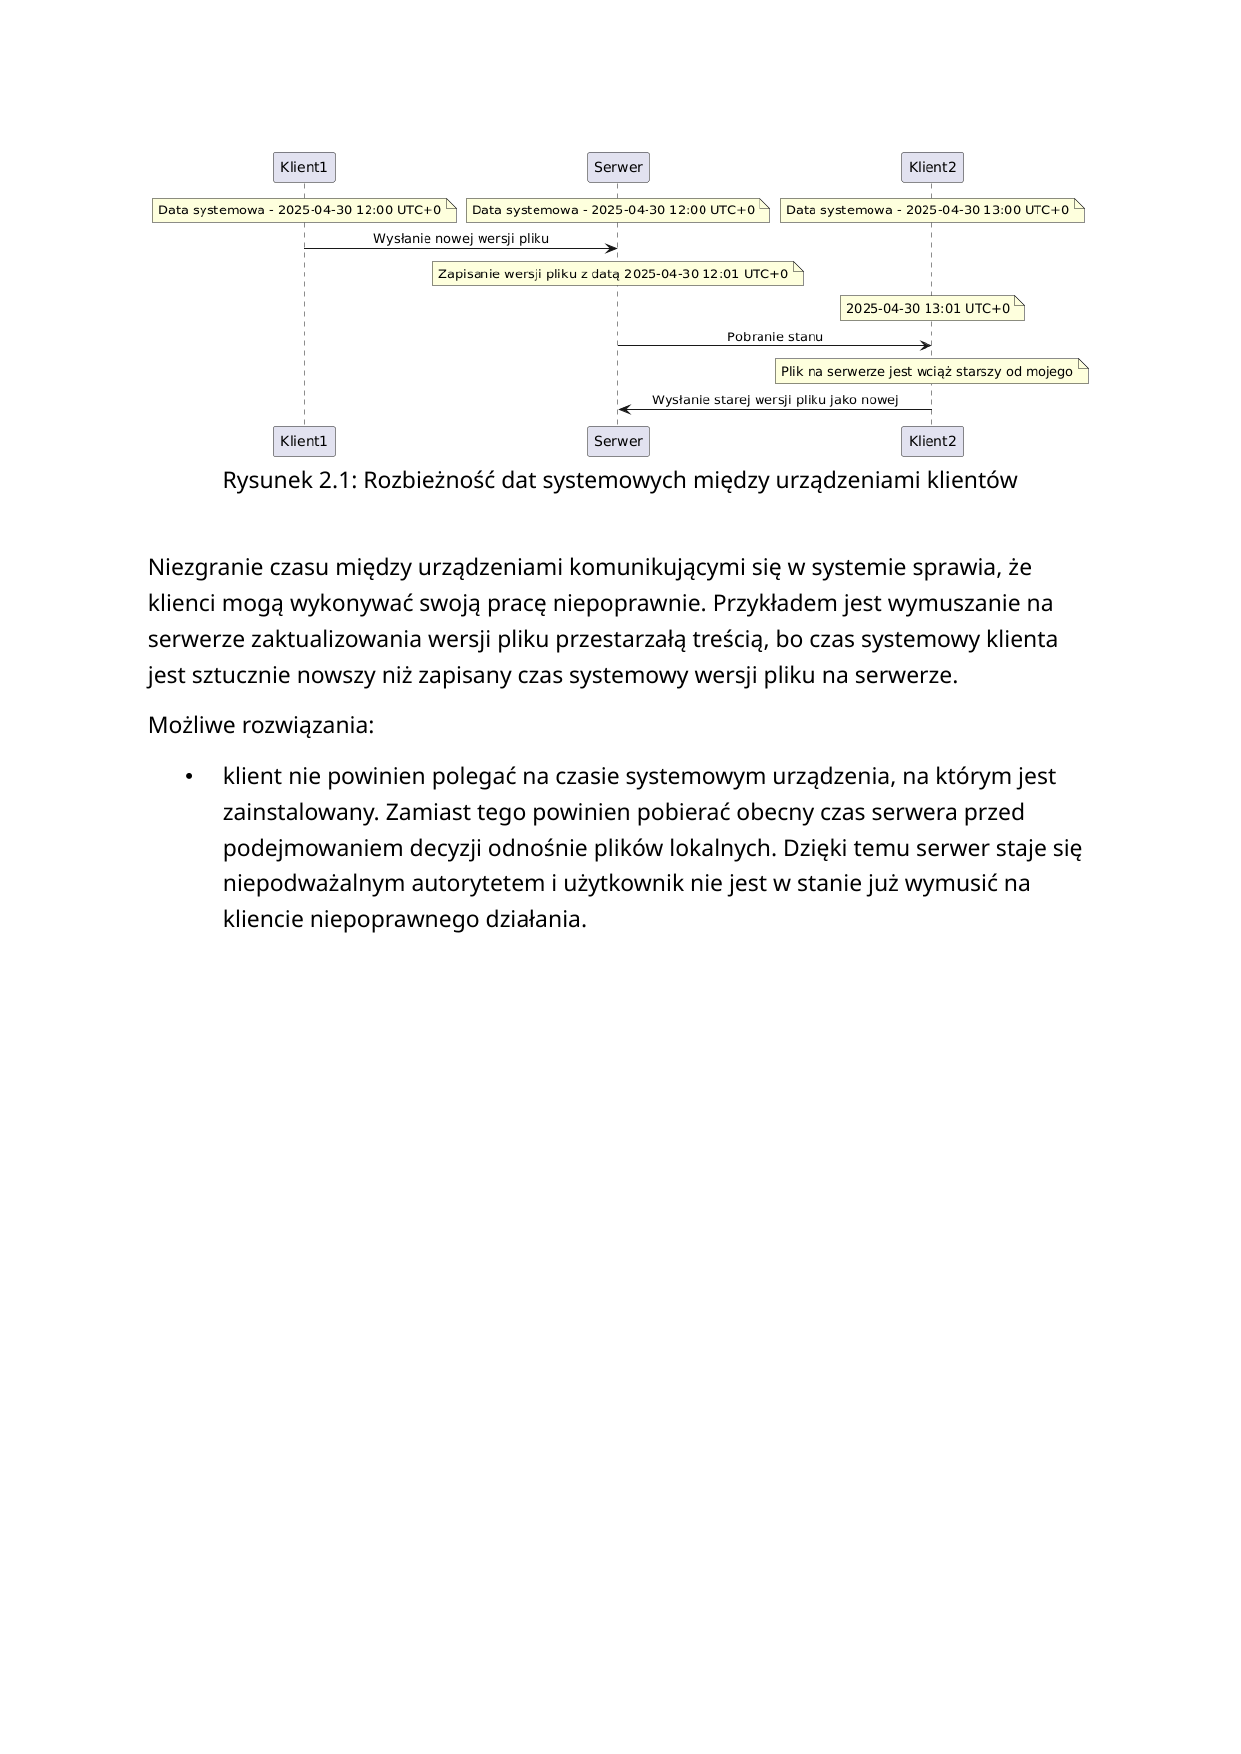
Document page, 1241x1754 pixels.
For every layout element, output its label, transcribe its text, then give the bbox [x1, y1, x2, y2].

picture [147, 147, 1093, 460]
list klient nie powinien polegać na czasie systemowym urządzenia, na którym jest zainstalowany. Zamiast tego powinien pobierać obecny czas serwera przed podejmowaniem decyzji odnośnie plików lokalnych. Dzięki temu serwer staje się niepodważalnym autorytetem i użytkownik nie jest w stanie już wymusić na kliencie niepoprawnego działania. [185, 759, 1093, 934]
text Niezgranie czasu między urządzeniami komunikującymi się w systemie sprawia, że klienci mogą wykonywać swoją pracę niepoprawnie. Przykładem jest wymuszanie na serwerze zaktualizowania wersji pliku przestarzałą treścią, bo czas systemowy klienta jest sztucznie nowszy niż zapisany czas systemowy wersji pliku na serwerze. [148, 551, 1093, 690]
text Rysunek 2.1: Rozbieżność dat systemowych między urządzeniami klientów [148, 460, 1093, 531]
text Możliwe rozwiązania: [148, 709, 1093, 740]
